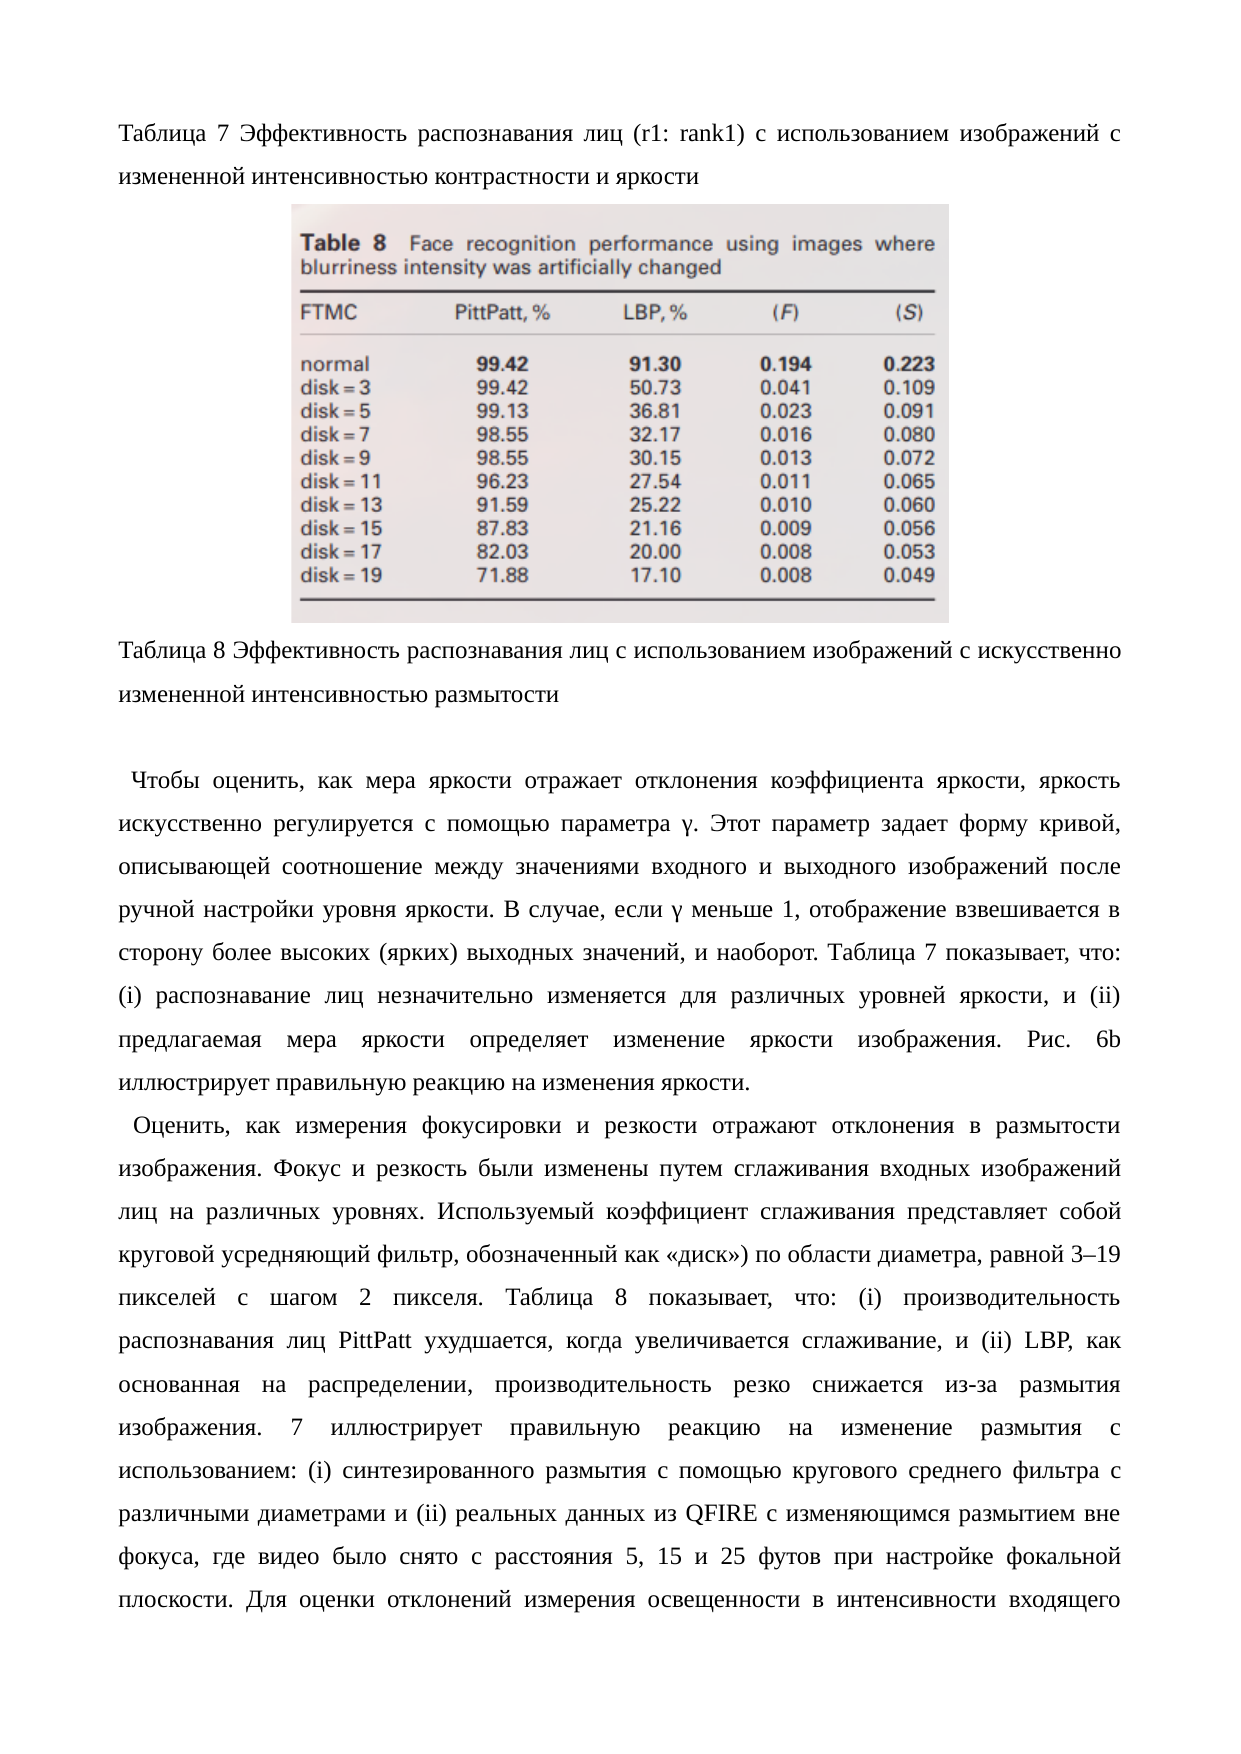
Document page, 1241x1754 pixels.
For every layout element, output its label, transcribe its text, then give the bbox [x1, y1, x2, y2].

text Таблица 8 Эффективность распознавания лиц с использованием изображений с искусственно измененной интенсивностью размытости [118, 636, 1122, 707]
picture [291, 204, 949, 623]
text Таблица 7 Эффективность распознавания лиц (r1: rank1) с использованием изображений с измененной интенсивностью контрастности и яркости [118, 118, 1122, 190]
text Оценить, как измерения фокусировки и резкости отражают отклонения в размытости изображения. Фокус и резкость были изменены путем сглаживания входных изображений лиц на различных уровнях. Используемый коэффициент сглаживания представляет собой круговой усредняющий фильтр, обозначенный как «диск») по области диаметра, равной 3–19 пикселей с шагом 2 пикселя. Таблица 8 показывает, что: (i) производительность распознавания лиц PittPatt ухудшается, когда увеличивается сглаживание, и (ii) LBP, как основанная на распределении, производительность резко снижается из-за размытия изображения. 7 иллюстрирует правильную реакцию на изменение размытия с использованием: (i) синтезированного размытия с помощью кругового среднего фильтра с различными диаметрами и (ii) реальных данных из QFIRE с изменяющимся размытием вне фокуса, где видео было снято с расстояния 5, 15 и 25 футов при настройке фокальной плоскости. Для оценки отклонений измерения освещенности в интенсивности входящего [118, 1110, 1122, 1613]
text Чтобы оценить, как мера яркости отражает отклонения коэффициента яркости, яркость искусственно регулируется с помощью параметра γ. Этот параметр задает форму кривой, описывающей соотношение между значениями входного и выходного изображений после ручной настройки уровня яркости. В случае, если γ меньше 1, отображение взвешивается в сторону более высоких (ярких) выходных значений, и наоборот. Таблица 7 показывает, что: (i) распознавание лиц незначительно изменяется для различных уровней яркости, и (ii) предлагаемая мера яркости определяет изменение яркости изображения. Рис. 6b иллюстрирует правильную реакцию на изменения яркости. [118, 765, 1122, 1096]
